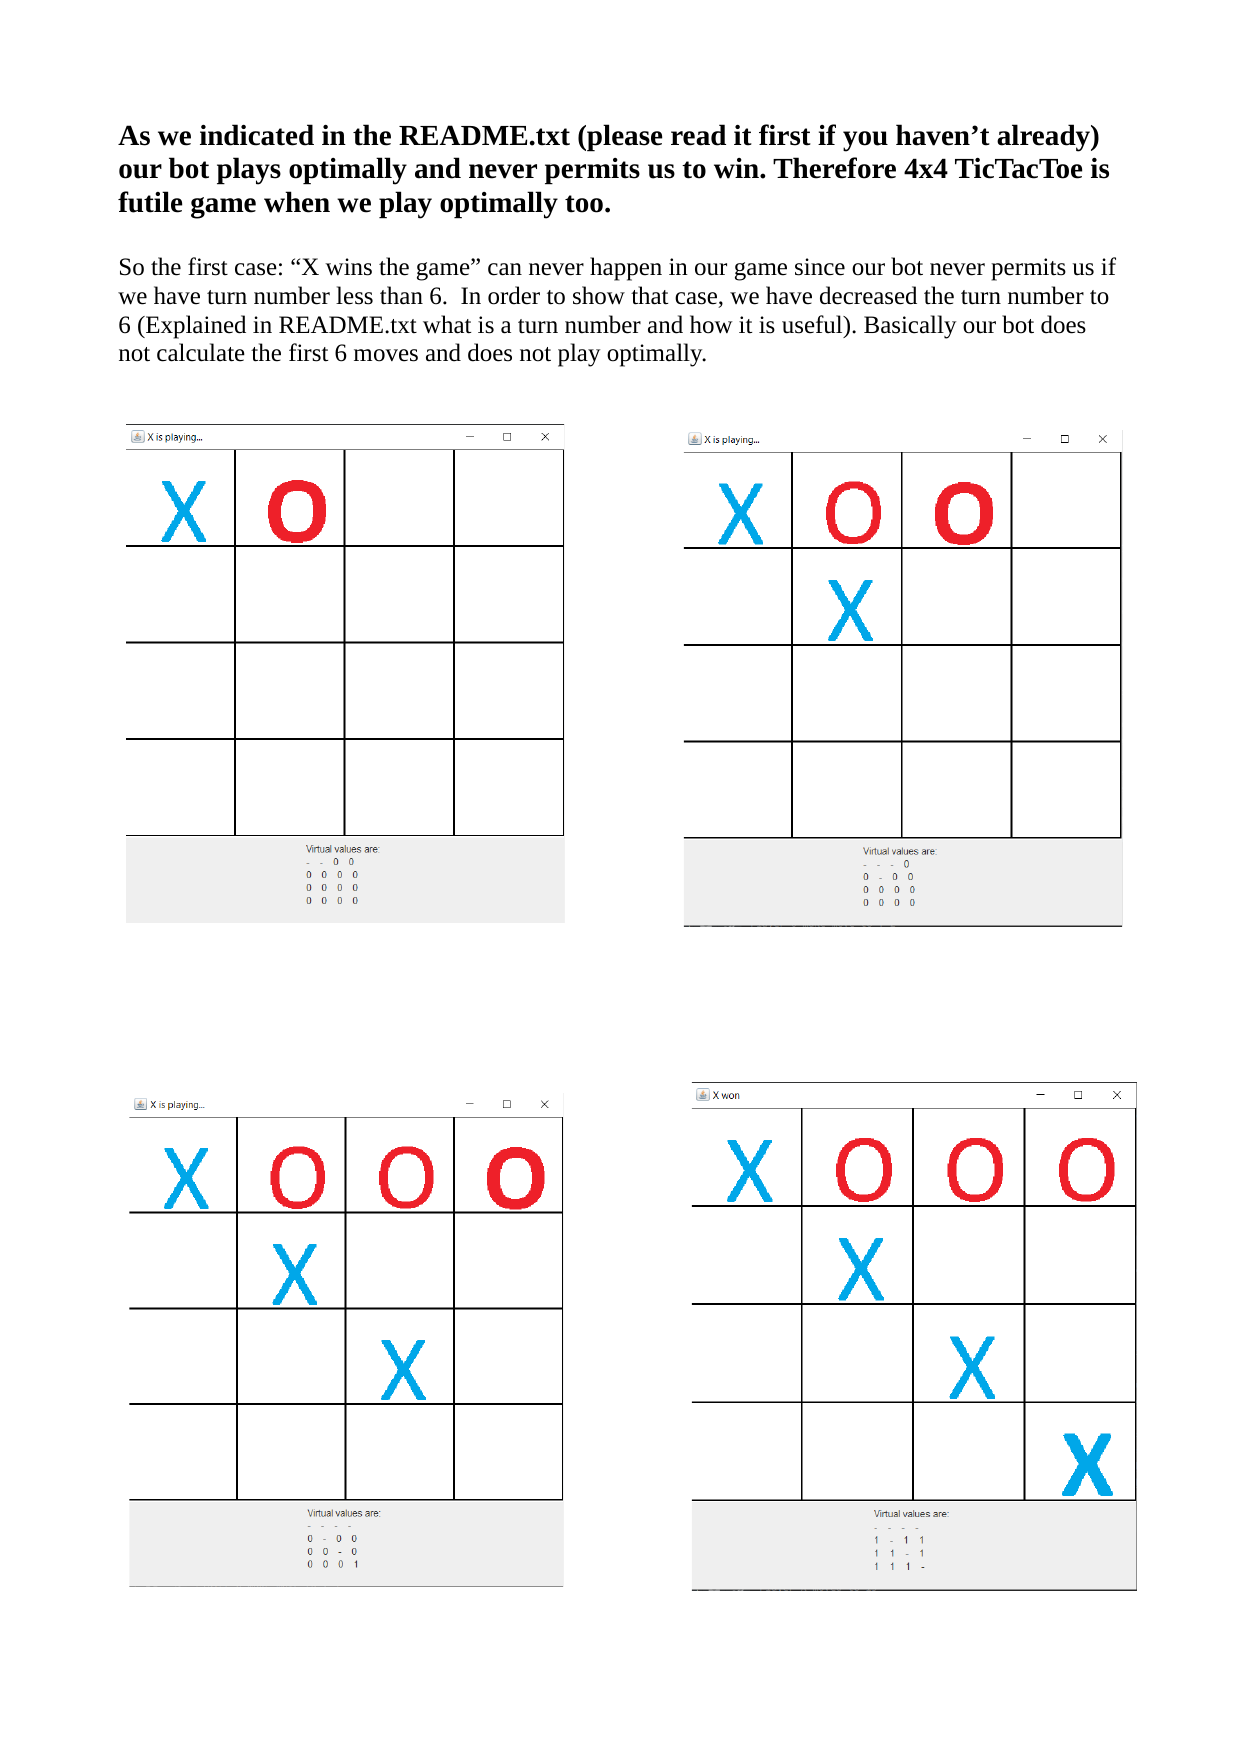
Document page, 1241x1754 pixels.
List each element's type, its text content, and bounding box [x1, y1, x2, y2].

picture [129, 1093, 564, 1587]
picture [683, 430, 1123, 927]
picture [126, 424, 565, 923]
picture [691, 1082, 1137, 1591]
text So the first case: “X wins the game” can never happen in our game since our bot never permits us if we have turn number less than 6. In order to show that case, we have decreased the turn number to 6 (Explained in README.txt what is a turn number and how it is useful). Basically our bot does not calculate the first 6 moves and does not play optimally. [118, 252, 1122, 367]
text As we indicated in the README.txt (please read it first if you haven’t already) our bot plays optimally and never permits us to win. Therefore 4x4 TicTacToe is futile game when we play optimally too. [118, 118, 1122, 219]
